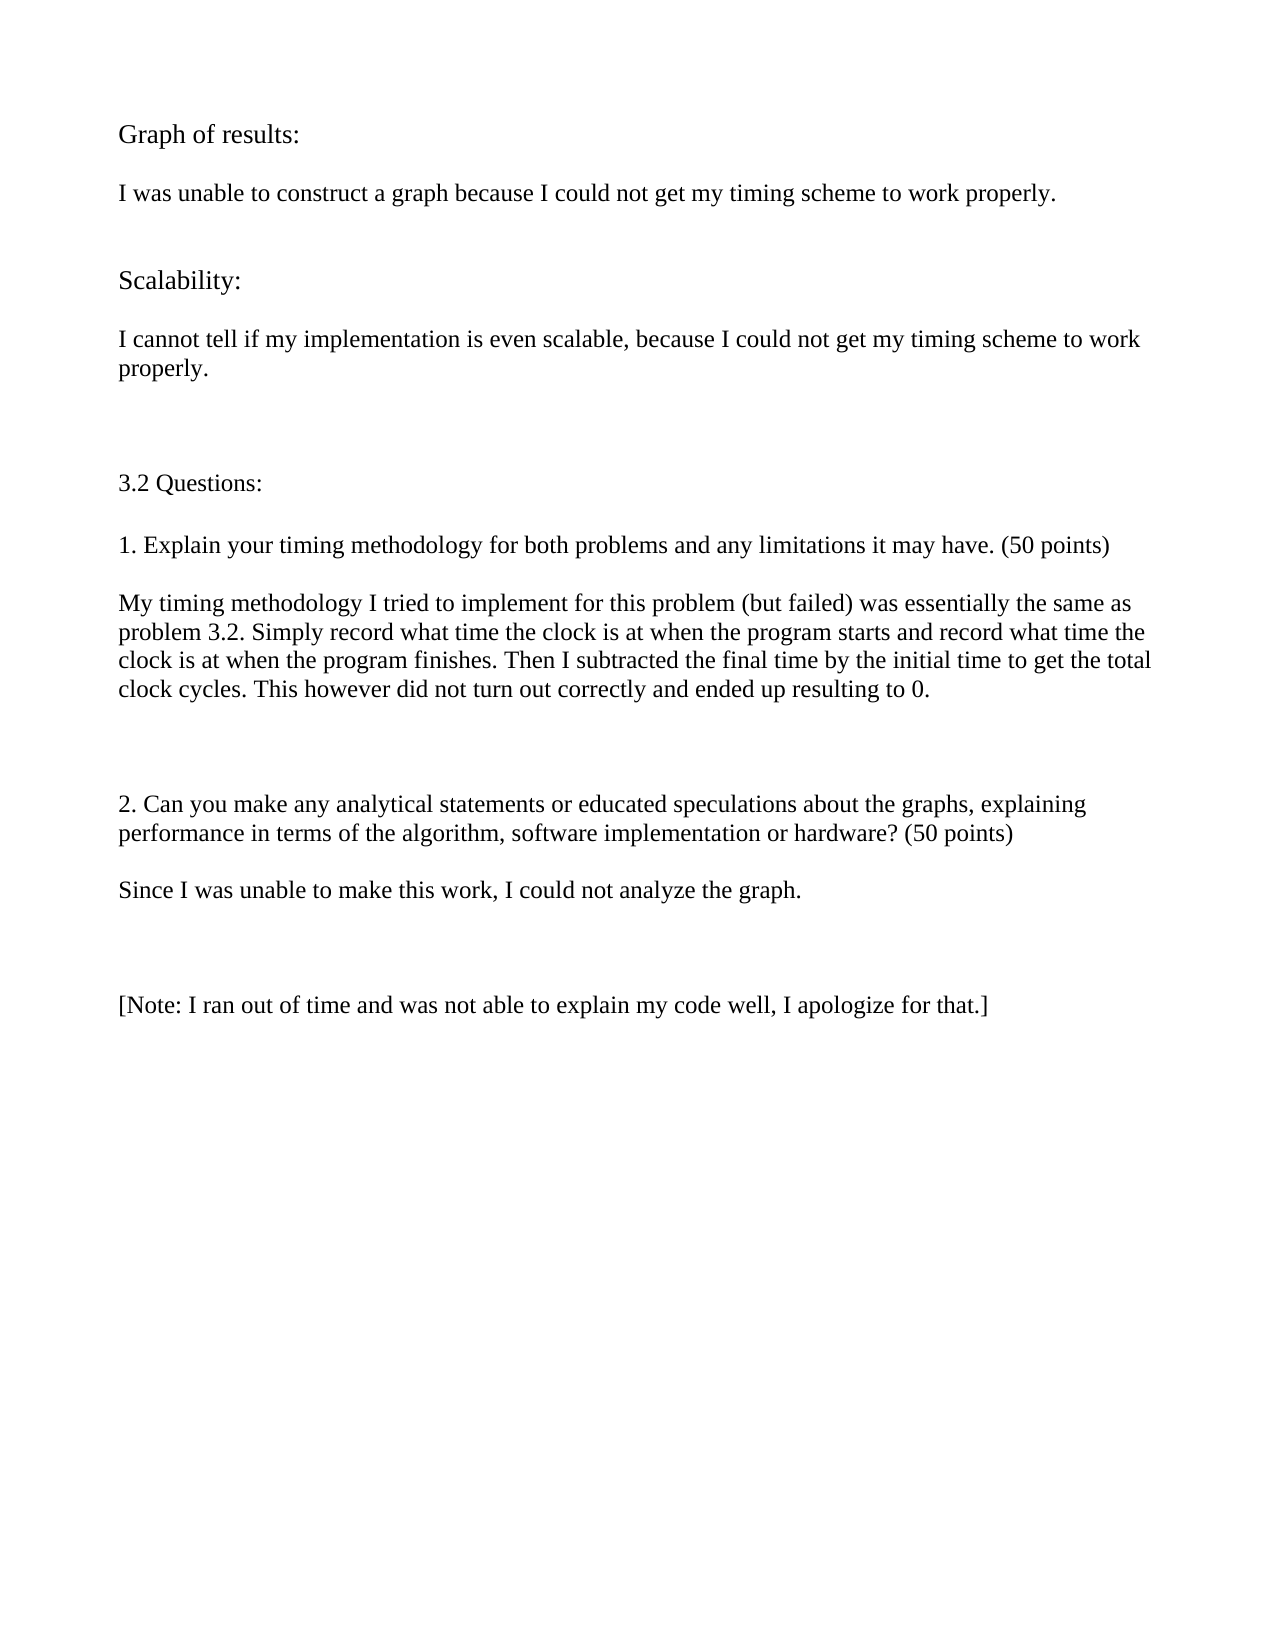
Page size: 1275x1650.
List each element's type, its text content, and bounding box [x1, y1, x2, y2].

text Since I was unable to make this work, I could not analyze the graph. [118, 875, 1157, 904]
text [Note: I ran out of time and was not able to explain my code well, I apologize for that.] [118, 990, 1157, 1019]
text 2. Can you make any analytical statements or educated speculations about the graphs, explaining performance in terms of the algorithm, software implementation or hardware? (50 points) [118, 789, 1157, 847]
text 1. Explain your timing methodology for both problems and any limitations it may have. (50 points) [118, 530, 1157, 559]
text 3.2 Questions: [118, 468, 1157, 497]
text My timing methodology I tried to implement for this problem (but failed) was essentially the same as problem 3.2. Simply record what time the clock is at when the program starts and record what time the clock is at when the program finishes. Then I subtracted the final time by the initial time to get the total clock cycles. This however did not turn out correctly and ended up resulting to 0. [118, 588, 1157, 703]
list I was unable to construct a graph because I could not get my timing scheme to work properly. [118, 178, 1157, 207]
list I cannot tell if my implementation is even scalable, because I could not get my timing scheme to work properly. [118, 324, 1157, 382]
list Scalability: [118, 264, 1157, 295]
list Graph of results: [118, 118, 1157, 149]
